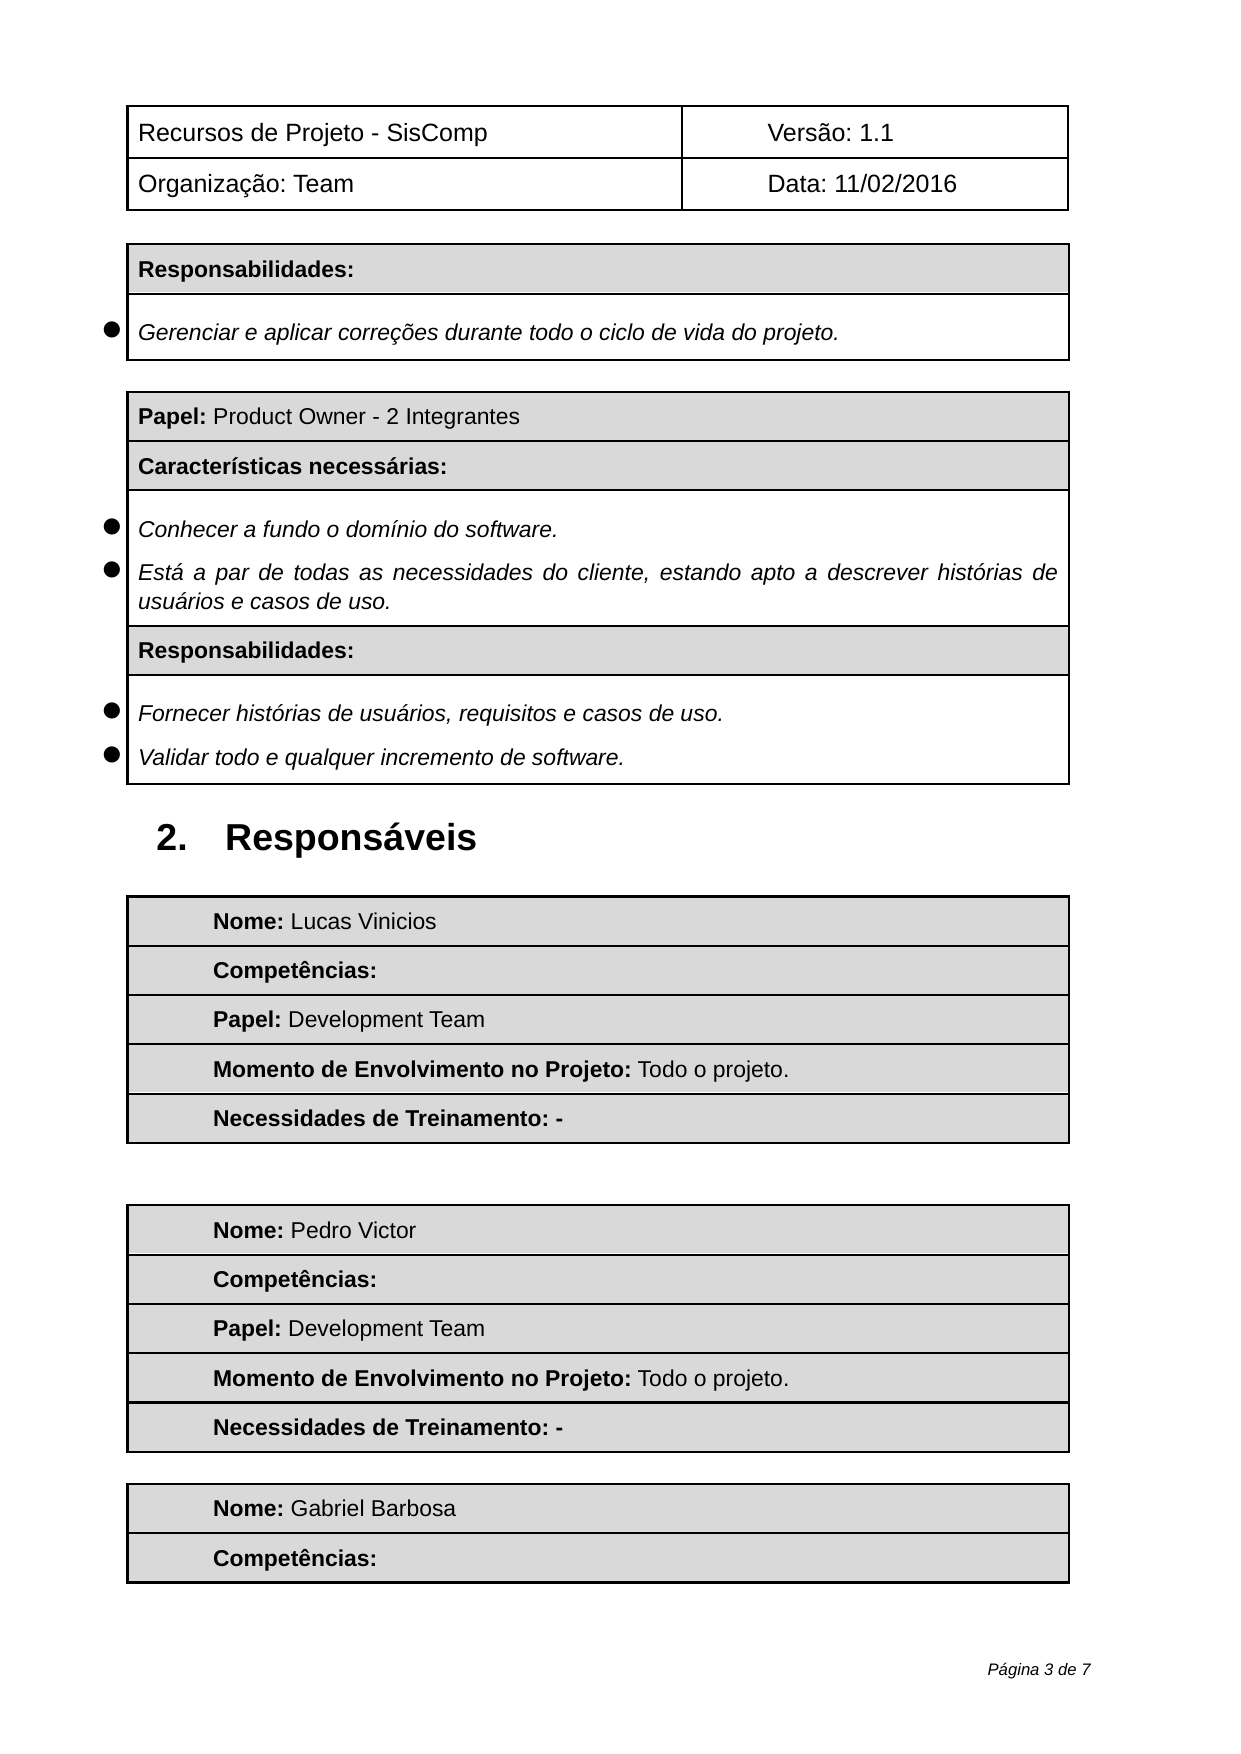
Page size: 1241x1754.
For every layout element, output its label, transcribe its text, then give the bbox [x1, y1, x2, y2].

table_cell Conhecer a fundo o domínio do software. Está a par de todas as necessidades do cliente, estando apto a descrever histórias de usuários e casos de uso. [129, 491, 1068, 625]
table_cell Necessidades de Treinamento: - [129, 1095, 1068, 1142]
table_cell Momento de Envolvimento no Projeto: Todo o projeto. [129, 1045, 1068, 1092]
table_cell Momento de Envolvimento no Projeto: Todo o projeto. [129, 1354, 1068, 1401]
table_cell Competências: [129, 1256, 1068, 1303]
table_cell Papel: Development Team [129, 1305, 1068, 1352]
table_cell Competências: [129, 1534, 1068, 1581]
table_header Papel: Product Owner - 2 Integrantes [129, 393, 1068, 440]
list Responsáveis [150, 816, 1090, 859]
table_cell Fornecer histórias de usuários, requisitos e casos de uso. Validar todo e qualquer incremento de software. [129, 676, 1068, 783]
table_cell Papel: Development Team [129, 996, 1068, 1043]
table_header Nome: Pedro Victor [129, 1206, 1068, 1253]
table_cell Características necessárias: [129, 442, 1068, 489]
table_cell Competências: [129, 947, 1068, 994]
table_header Nome: Gabriel Barbosa [129, 1485, 1068, 1532]
table_cell Gerenciar e aplicar correções durante todo o ciclo de vida do projeto. [129, 295, 1068, 358]
table_cell Responsabilidades: [129, 627, 1068, 674]
table_cell Necessidades de Treinamento: - [129, 1404, 1068, 1451]
table_header Nome: Lucas Vinicios [129, 898, 1068, 945]
table_cell Responsabilidades: [129, 245, 1068, 292]
